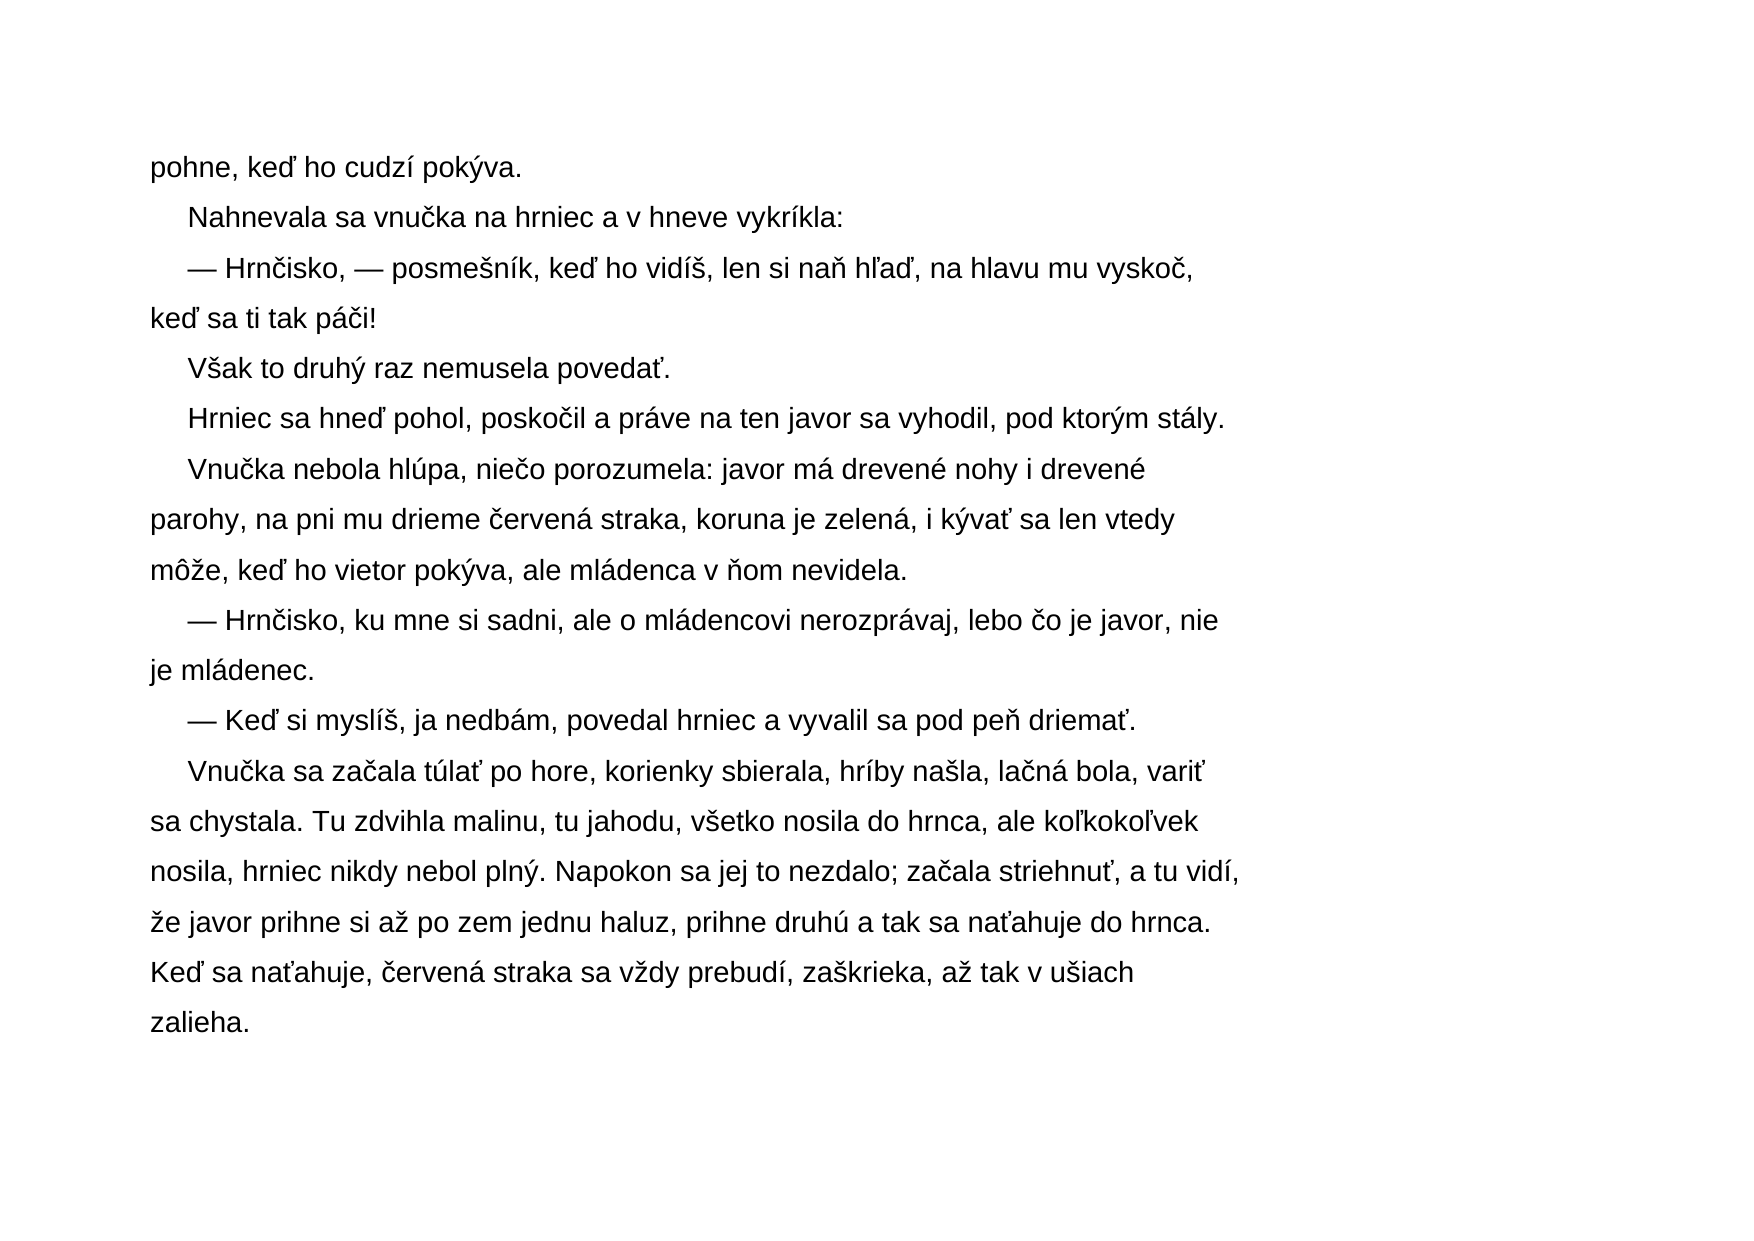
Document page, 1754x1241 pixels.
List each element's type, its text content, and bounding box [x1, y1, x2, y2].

text pohne, keď ho cudzí pokýva. [150, 150, 1243, 183]
text Vnučka nebola hlúpa, niečo porozumela: javor má drevené nohy i drevené parohy, na pni mu drie­me červená straka, koruna je zelená, i kývať sa len vtedy môže, keď ho vietor pokýva, ale mládenca v ňom nevidela. [150, 452, 1243, 586]
text Hrniec sa hneď pohol, poskočil a práve na ten javor sa vyhodil, pod ktorým stály. [150, 402, 1243, 435]
text — Hrnčisko, ku mne si sadni, ale o mládencovi nerozprávaj, lebo čo je javor, nie je mládenec. [150, 603, 1243, 687]
text Však to druhý raz nemusela povedať. [150, 351, 1243, 385]
text Vnučka sa začala túlať po hore, korienky sbierala, hríby našla, lačná bola, variť sa chystala. Tu zdvihla malinu, tu jahodu, všetko nosila do hrnca, ale koľkokoľvek nosila, hrniec nikdy nebol plný. Na­pokon sa jej to nezdalo; začala striehnuť, a tu vidí, že javor prihne si až po zem jednu haluz, prihne druhú a tak sa naťahuje do hrnca. Keď sa naťahuje, červená straka sa vždy prebudí, zaškrieka, až tak v ušiach zalieha. [150, 754, 1243, 1039]
text — Hrnčisko, — posmešník, keď ho vidíš, len si naň hľaď, na hlavu mu vyskoč, keď sa ti tak páči! [150, 251, 1243, 334]
text Nahnevala sa vnučka na hrniec a v hneve vy­kríkla: [150, 200, 1243, 234]
text — Keď si myslíš, ja nedbám, povedal hrniec a vy­valil sa pod peň driemať. [150, 703, 1243, 737]
